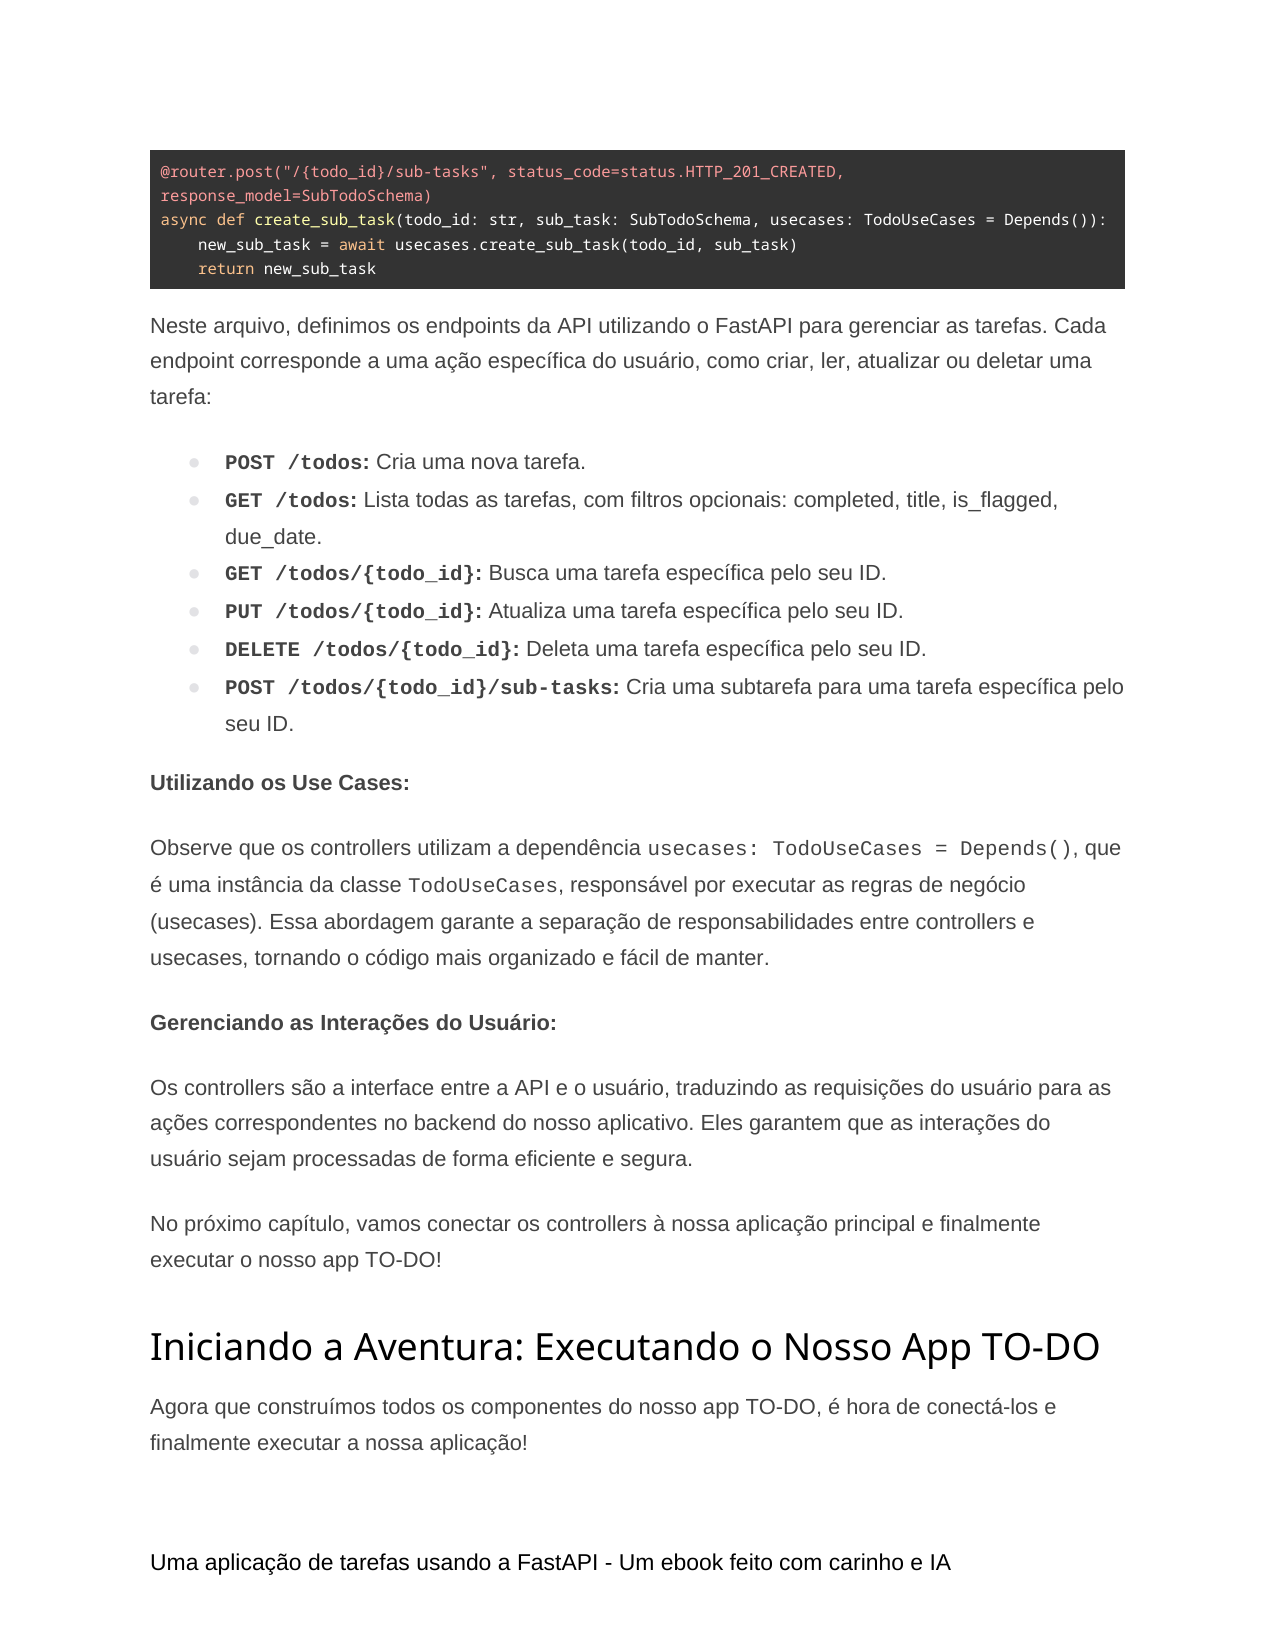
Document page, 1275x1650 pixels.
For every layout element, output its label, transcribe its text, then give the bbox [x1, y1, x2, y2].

text Utilizando os Use Cases: [150, 769, 1125, 795]
text No próximo capítulo, vamos conectar os controllers à nossa aplicação principal e finalmente executar o nosso app TO-DO! [150, 1211, 1125, 1272]
list POST /todos/{todo_id}/sub-tasks: Cria uma subtarefa para uma tarefa específica pelo seu ID. [187, 673, 1125, 736]
text Gerenciando as Interações do Usuário: [150, 1009, 1125, 1035]
subtitle Iniciando a Aventura: Executando o Nosso App TO-DO [150, 1320, 1125, 1371]
list GET /todos/{todo_id}: Busca uma tarefa específica pelo seu ID. [187, 560, 1125, 587]
text Agora que construímos todos os componentes do nosso app TO-DO, é hora de conectá-los e finalmente executar a nossa aplicação! [150, 1394, 1125, 1455]
list DELETE /todos/{todo_id}: Deleta uma tarefa específica pelo seu ID. [187, 636, 1125, 662]
list GET /todos: Lista todas as tarefas, com filtros opcionais: completed, title, is_flagged, due_date. [187, 487, 1125, 549]
text Neste arquivo, definimos os endpoints da API utilizando o FastAPI para gerenciar as tarefas. Cada endpoint corresponde a uma ação específica do usuário, como criar, ler, atualizar ou deletar uma tarefa: [150, 312, 1125, 409]
text Os controllers são a interface entre a API e o usuário, traduzindo as requisições do usuário para as ações correspondentes no backend do nosso aplicativo. Eles garantem que as interações do usuário sejam processadas de forma eficiente e segura. [150, 1074, 1125, 1171]
list POST /todos: Cria uma nova tarefa. [187, 449, 1125, 476]
table_header @router.post("/{todo_id}/sub-tasks", status_code=status.HTTP_201_CREATED, response_model=SubTodoSchema) async def create_sub_task(todo_id: str, sub_task: SubTodoSchema, usecases: TodoUseCases = Depends()): new_sub_task = await usecases.create_sub_task(todo_id, sub_task) return new_sub_task [150, 150, 1125, 289]
text Observe que os controllers utilizam a dependência usecases: TodoUseCases = Depends(), que é uma instância da classe TodoUseCases, responsável por executar as regras de negócio (usecases). Essa abordagem garante a separação de responsabilidades entre controllers e usecases, tornando o código mais organizado e fácil de manter. [150, 834, 1125, 970]
list PUT /todos/{todo_id}: Atualiza uma tarefa específica pelo seu ID. [187, 598, 1125, 624]
